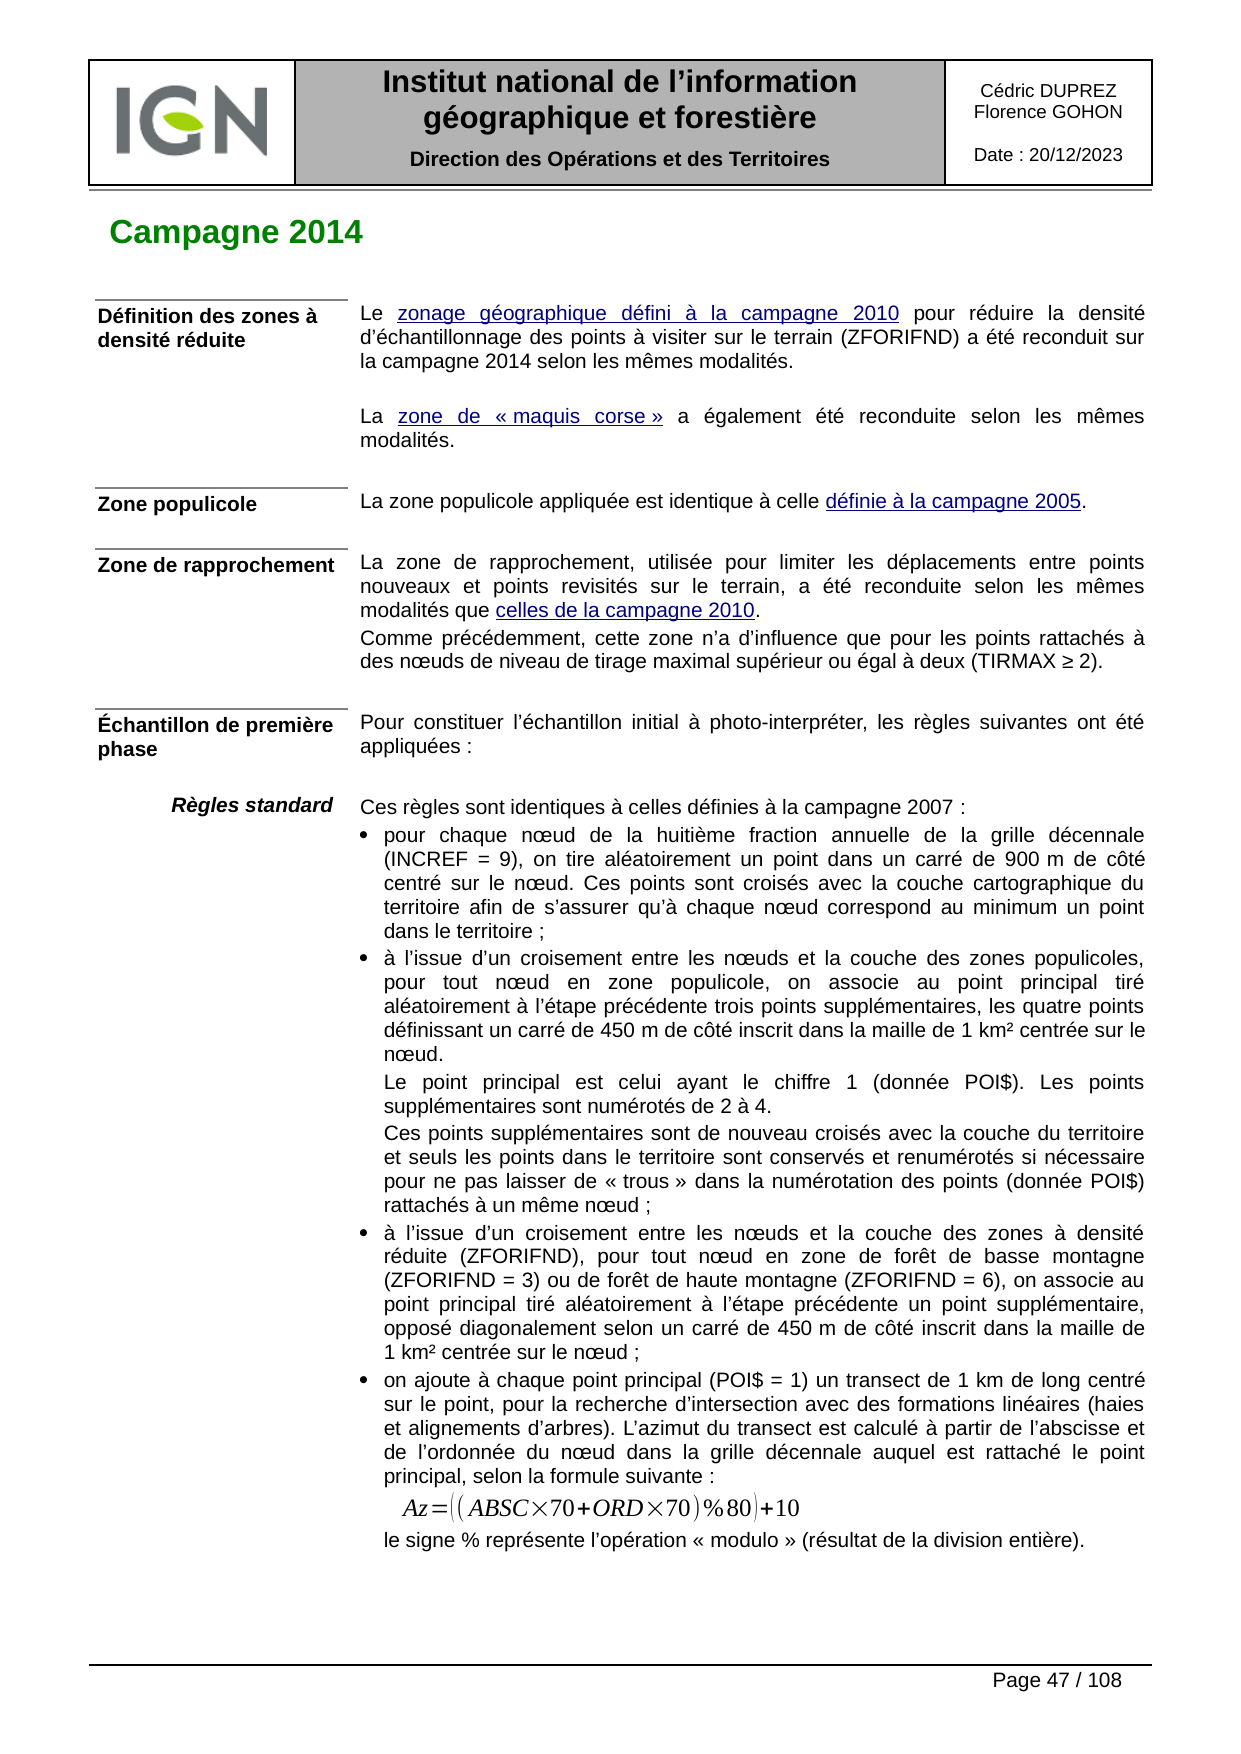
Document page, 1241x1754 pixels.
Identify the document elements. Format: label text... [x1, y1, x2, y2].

table_cell Règles standard [89, 792, 354, 1585]
table_cell Échantillon de première phase [89, 707, 354, 792]
table_header Le zonage géographique défini à la campagne 2010 pour réduire la densité d’échantillonnage des points à visiter sur le terrain (ZFORIFND) a été reconduit sur la campagne 2014 selon les mêmes modalités. La zone de « maquis corse » a également été reconduite selon les mêmes modalités. [354, 298, 1152, 485]
table_cell Pour constituer l’échantillon initial à photo-interpréter, les règles suivantes ont été appliquées : [354, 707, 1152, 792]
table_cell Zone populicole [89, 485, 354, 546]
table_cell La zone de rapprochement, utilisée pour limiter les déplacements entre points nouveaux et points revisités sur le terrain, a été reconduite selon les mêmes modalités que celles de la campagne 2010. Comme précédemment, cette zone n’a d’influence que pour les points rattachés à des nœuds de niveau de tirage maximal supérieur ou égal à deux (TIRMAX ≥ 2). [354, 546, 1152, 707]
subtitle Campagne 2014 [88, 190, 1152, 271]
table_cell Zone de rapprochement [89, 546, 354, 707]
picture [91, 62, 293, 180]
table_cell La zone populicole appliquée est identique à celle définie à la campagne 2005. [354, 485, 1152, 546]
table_cell Ces règles sont identiques à celles définies à la campagne 2007 : pour chaque nœud de la huitième fraction annuelle de la grille décennale (INCREF = 9), on tire aléatoirement un point dans un carré de 900 m de côté centré sur le nœud. Ces points sont croisés avec la couche cartographique du territoire afin de s’assurer qu’à chaque nœud correspond au minimum un point dans le territoire ; à l’issue d’un croisement entre les nœuds et la couche des zones populicoles, pour tout nœud en zone populicole, on associe au point principal tiré aléatoirement à l’étape précédente trois points supplémentaires, les quatre points définissant un carré de 450 m de côté inscrit dans la maille de 1 km² centrée sur le nœud. Le point principal est celui ayant le chiffre 1 (donnée POI$). Les points supplémentaires sont numérotés de 2 à 4. Ces points supplémentaires sont de nouveau croisés avec la couche du territoire et seuls les points dans le territoire sont conservés et renumérotés si nécessaire pour ne pas laisser de « trous » dans la numérotation des points (donnée POI$) rattachés à un même nœud ; à l’issue d’un croisement entre les nœuds et la couche des zones à densité réduite (ZFORIFND), pour tout nœud en zone de forêt de basse montagne (ZFORIFND = 3) ou de forêt de haute montagne (ZFORIFND = 6), on associe au point principal tiré aléatoirement à l’étape précédente un point supplémentaire, opposé diagonalement selon un carré de 450 m de côté inscrit dans la maille de 1 km² centrée sur le nœud ; on ajoute à chaque point principal (POI$ = 1) un transect de 1 km de long centré sur le point, pour la recherche d’intersection avec des formations linéaires (haies et alignements d’arbres). L’azimut du transect est calculé à partir de l’abscisse et de l’ordonnée du nœud dans la grille décennale auquel est rattaché le point principal, selon la formule suivante : le signe % représente l’opération « modulo » (résultat de la division entière). [354, 792, 1152, 1585]
table_header Définition des zones à densité réduite [89, 298, 354, 485]
